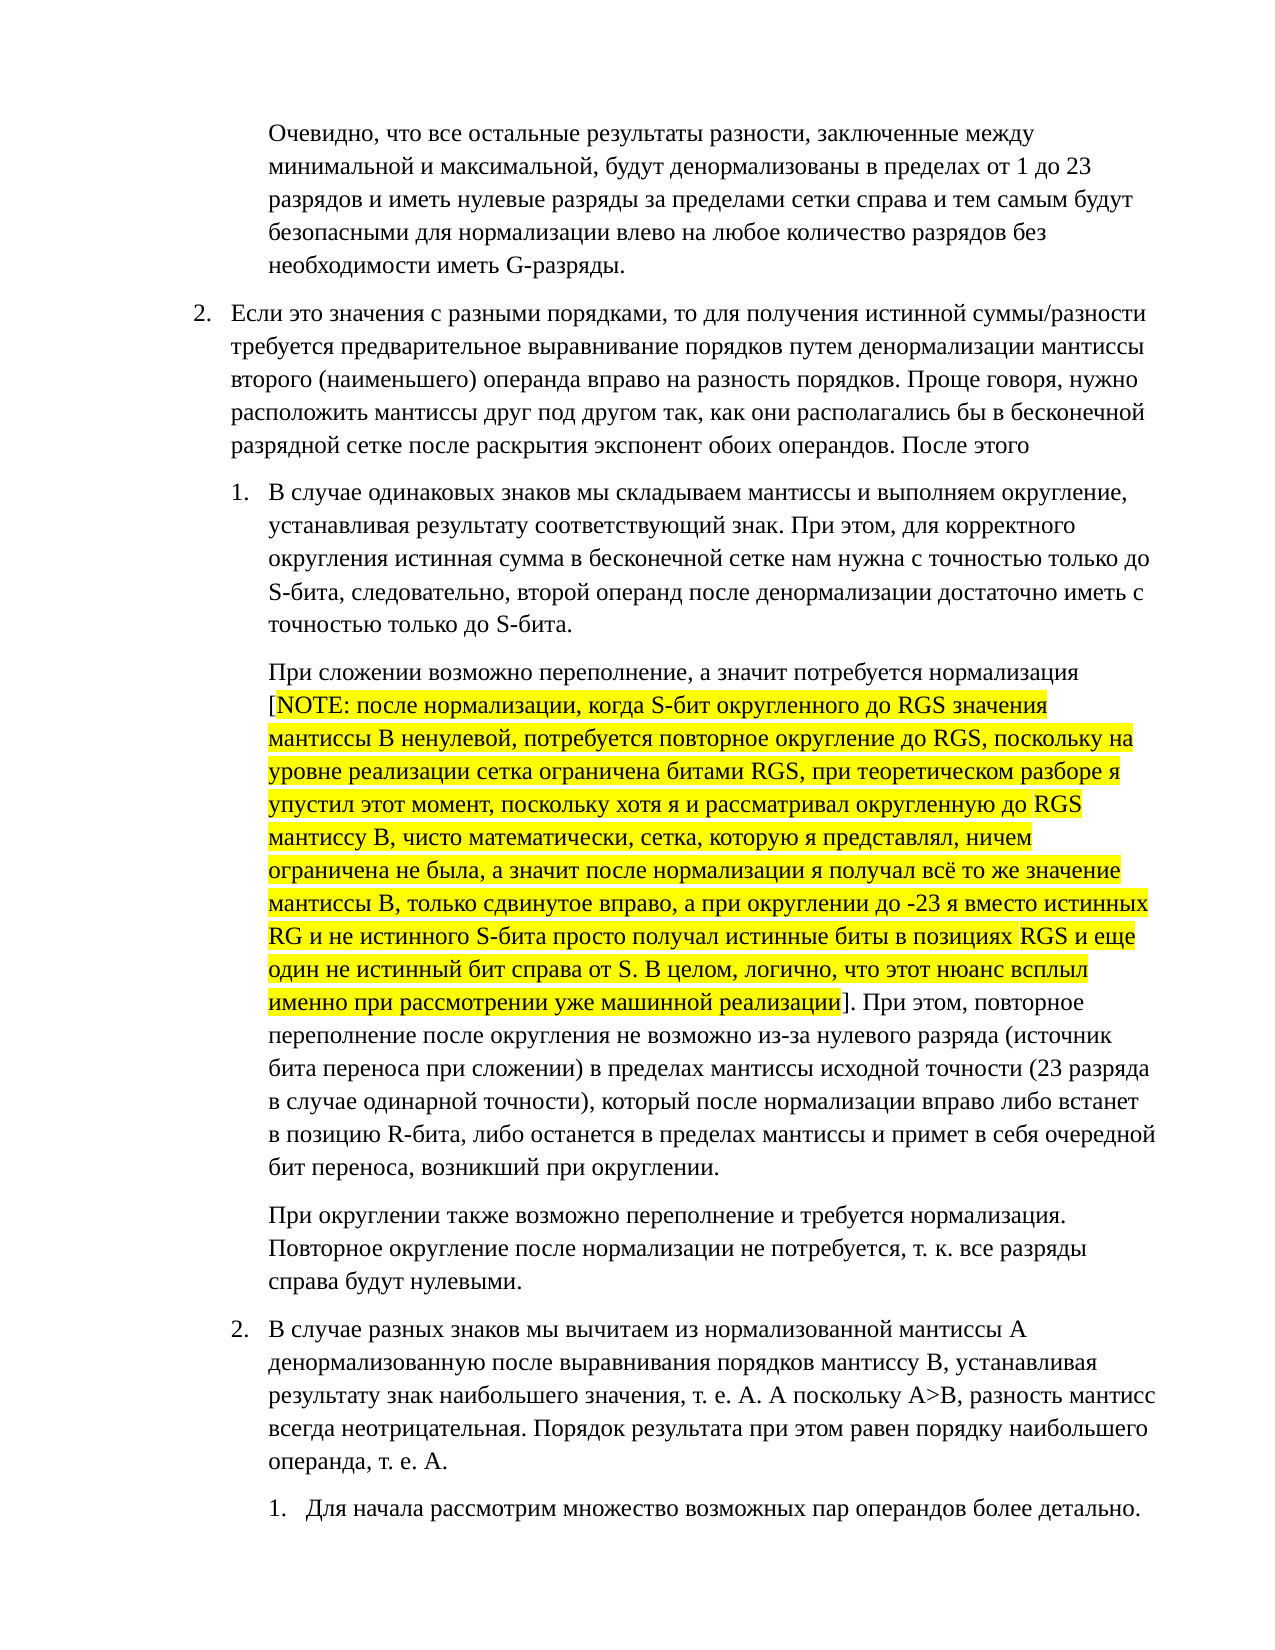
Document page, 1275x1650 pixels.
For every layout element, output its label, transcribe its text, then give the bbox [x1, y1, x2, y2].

list Если это значения с разными порядками, то для получения истинной суммы/разности требуется предварительное выравнивание порядков путем денормализации мантиссы второго (наименьшего) операнда вправо на разность порядков. Проще говоря, нужно расположить мантиссы друг под другом так, как они располагались бы в бесконечной разрядной сетке после раскрытия экспонент обоих операндов. После этого [193, 298, 1157, 459]
list Очевидно, что все остальные результаты разности, заключенные между минимальной и максимальной, будут денормализованы в пределах от 1 до 23 разрядов и иметь нулевые разряды за пределами сетки справа и тем самым будут безопасными для нормализации влево на любое количество разрядов без необходимости иметь G-разряды. [231, 118, 1157, 279]
list Для начала рассмотрим множество возможных пар операндов более детально. [268, 1493, 1157, 1522]
list В случае одинаковых знаков мы складываем мантиссы и выполняем округление, устанавливая результату соответствующий знак. При этом, для корректного округления истинная сумма в бесконечной сетке нам нужна с точностью только до S-бита, следовательно, второй операнд после денормализации достаточно иметь с точностью только до S-бита. [231, 477, 1157, 638]
list При сложении возможно переполнение, а значит потребуется нормализация [NOTE: после нормализации, когда S-бит округленного до RGS значения мантиссы B ненулевой, потребуется повторное округление до RGS, поскольку на уровне реализации сетка ограничена битами RGS, при теоретическом разборе я упустил этот момент, поскольку хотя я и рассматривал округленную до RGS мантиссу B, чисто математически, сетка, которую я представлял, ничем ограничена не была, а значит после нормализации я получал всё то же значение мантиссы B, только сдвинутое вправо, а при округлении до -23 я вместо истинных RG и не истинного S-бита просто получал истинные биты в позициях RGS и еще один не истинный бит справа от S. В целом, логично, что этот нюанс всплыл именно при рассмотрении уже машинной реализации]. При этом, повторное переполнение после округления не возможно из-за нулевого разряда (источник бита переноса при сложении) в пределах мантиссы исходной точности (23 разряда в случае одинарной точности), который после нормализации вправо либо встанет в позицию R-бита, либо останется в пределах мантиссы и примет в себя очередной бит переноса, возникший при округлении. [231, 657, 1157, 1181]
list В случае разных знаков мы вычитаем из нормализованной мантиссы A денормализованную после выравнивания порядков мантиссу B, устанавливая результату знак наибольшего значения, т. е. A. А поскольку A>B, разность мантисс всегда неотрицательная. Порядок результата при этом равен порядку наибольшего операнда, т. е. A. [231, 1314, 1157, 1474]
list При округлении также возможно переполнение и требуется нормализация. Повторное округление после нормализации не потребуется, т. к. все разряды справа будут нулевыми. [231, 1200, 1157, 1295]
